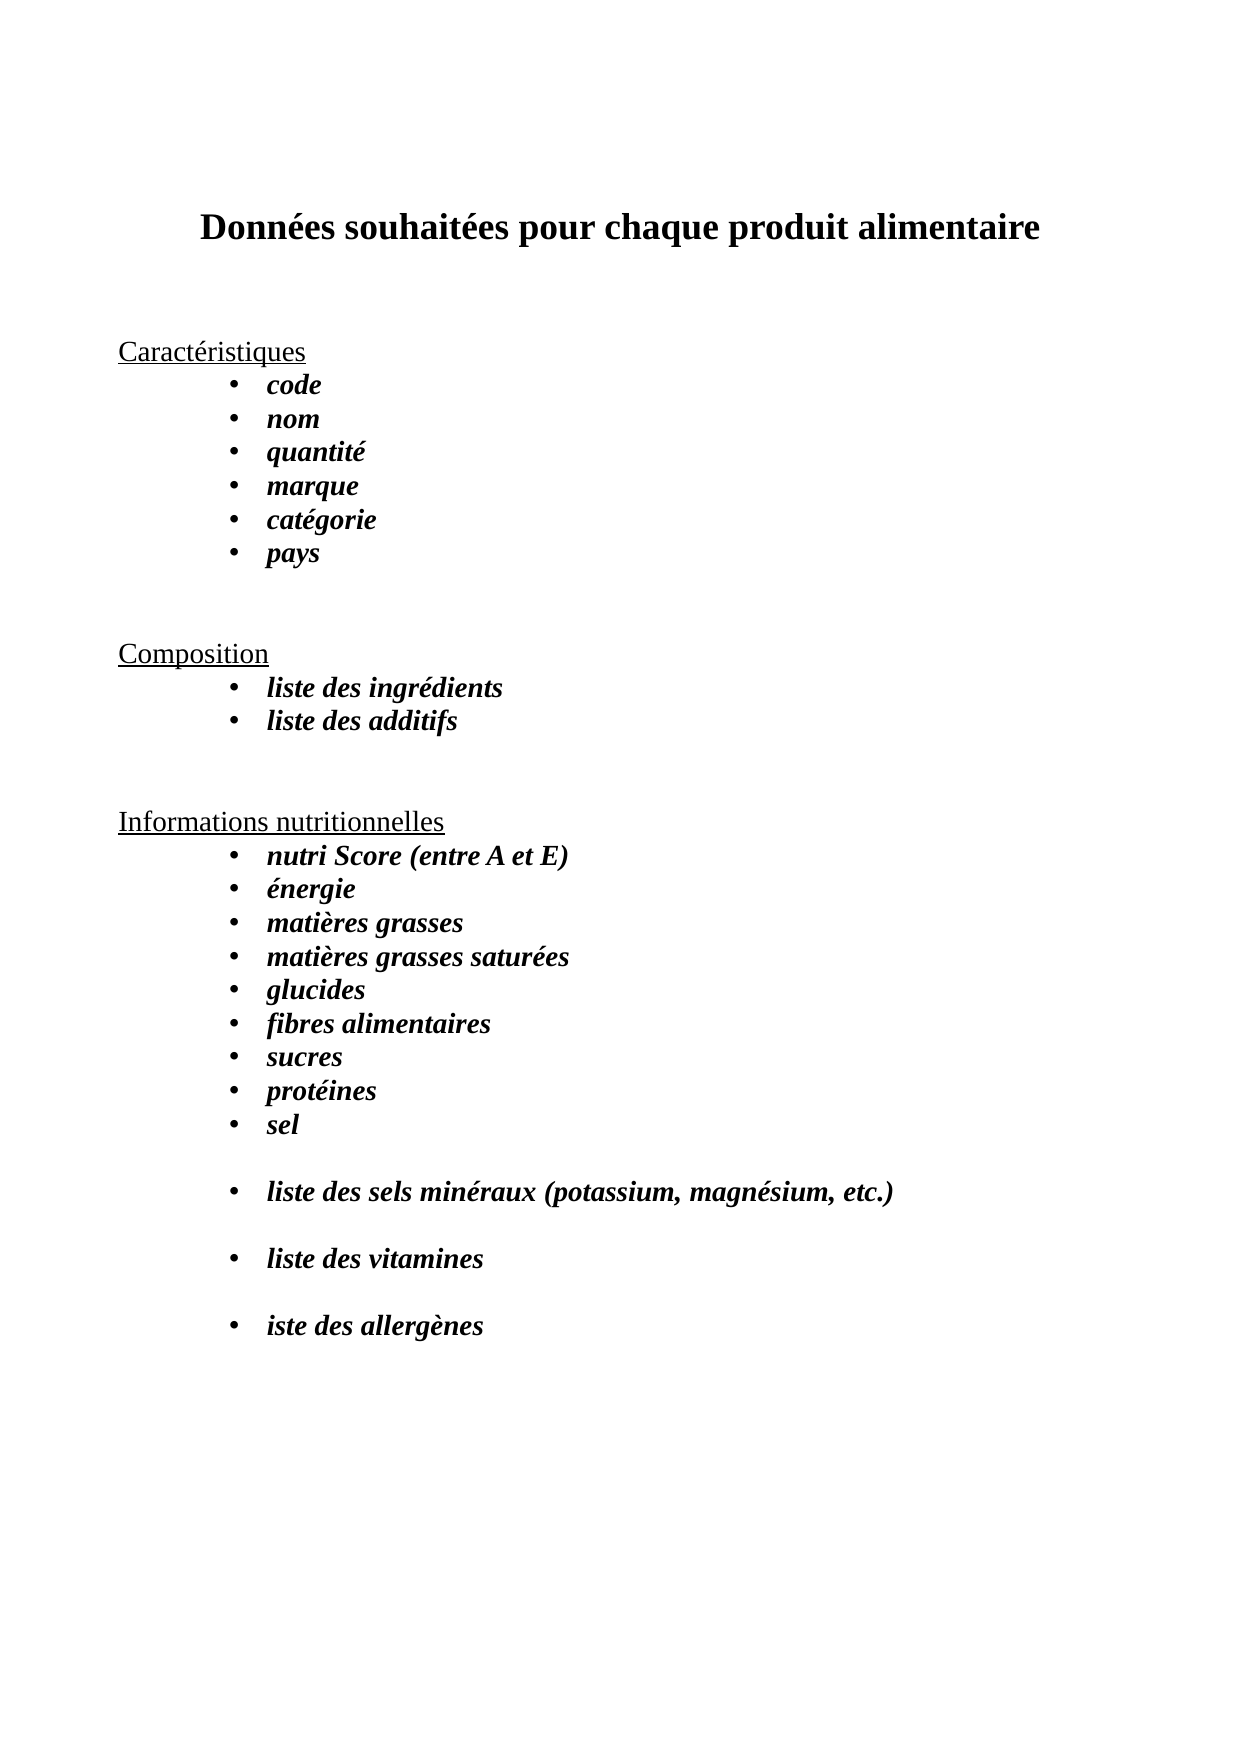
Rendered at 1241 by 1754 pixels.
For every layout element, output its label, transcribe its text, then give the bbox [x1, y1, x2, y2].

list quantité [229, 434, 1122, 468]
list nom [229, 401, 1122, 434]
list protéines [229, 1073, 1122, 1107]
list fibres alimentaires [229, 1006, 1122, 1039]
text Données souhaitées pour chaque produit alimentaire [118, 204, 1122, 247]
text Caractéristiques [118, 334, 1122, 367]
list liste des vitamines [229, 1241, 1122, 1275]
list liste des additifs [229, 703, 1122, 737]
text Informations nutritionnelles [118, 804, 1122, 838]
list catégorie [229, 502, 1122, 536]
list liste des ingrédients [229, 670, 1122, 703]
list matières grasses saturées [229, 939, 1122, 972]
list nutri Score (entre A et E) [229, 838, 1122, 871]
list matières grasses [229, 905, 1122, 939]
text Composition [118, 636, 1122, 670]
list iste des allergènes [229, 1308, 1122, 1342]
list code [229, 367, 1122, 401]
list sel [229, 1107, 1122, 1141]
list pays [229, 536, 1122, 569]
list glucides [229, 972, 1122, 1006]
list énergie [229, 871, 1122, 905]
list liste des sels minéraux (potassium, magnésium, etc.) [229, 1174, 1122, 1208]
list sucres [229, 1039, 1122, 1073]
list marque [229, 468, 1122, 502]
